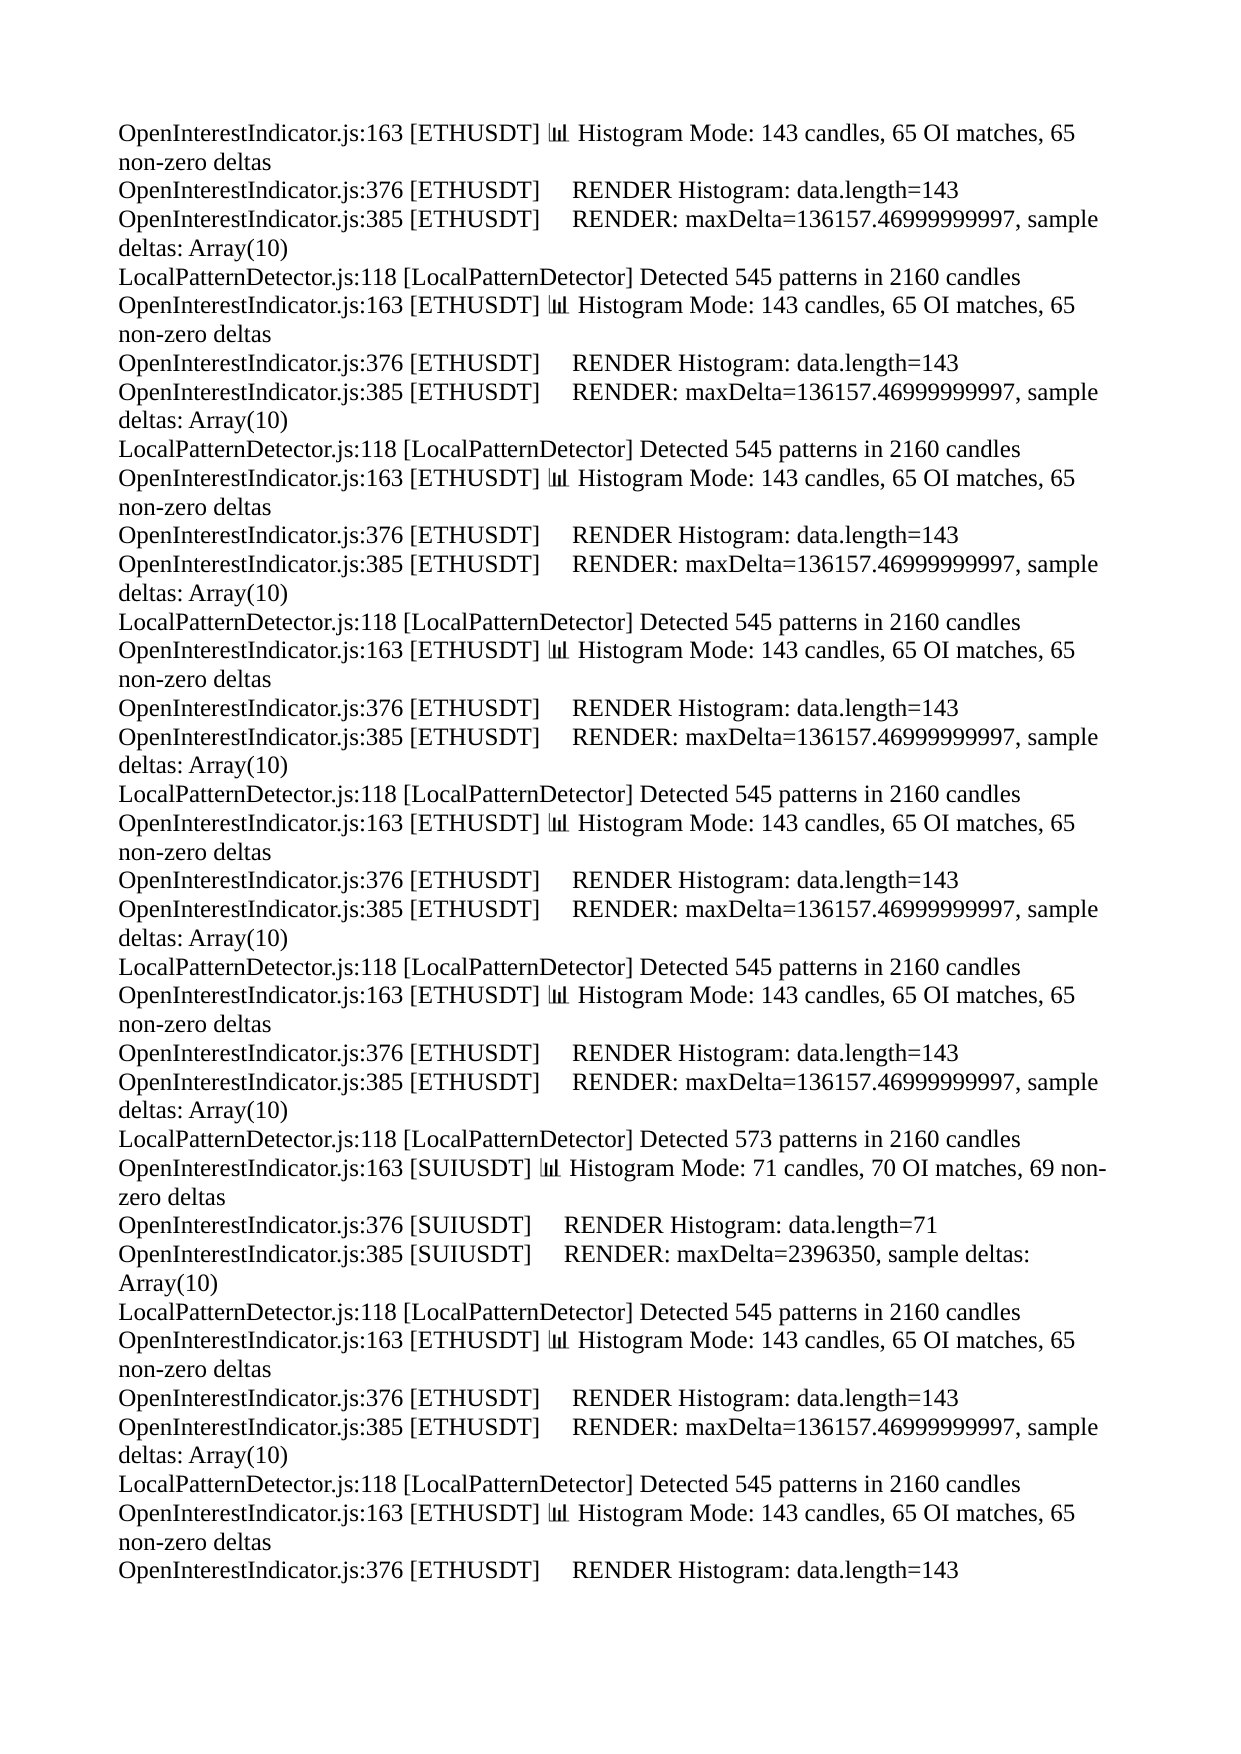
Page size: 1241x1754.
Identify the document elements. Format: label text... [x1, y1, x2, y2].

text OpenInterestIndicator.js:385 [SUIUSDT] 🎨 RENDER: maxDelta=2396350, sample deltas: Array(10) [118, 1239, 1122, 1297]
text OpenInterestIndicator.js:163 [ETHUSDT] 📊 Histogram Mode: 143 candles, 65 OI matches, 65 non-zero deltas [118, 291, 1122, 348]
text OpenInterestIndicator.js:163 [ETHUSDT] 📊 Histogram Mode: 143 candles, 65 OI matches, 65 non-zero deltas [118, 981, 1122, 1038]
text OpenInterestIndicator.js:385 [ETHUSDT] 🎨 RENDER: maxDelta=136157.46999999997, sample deltas: Array(10) [118, 1067, 1122, 1124]
text OpenInterestIndicator.js:376 [SUIUSDT] 🎨 RENDER Histogram: data.length=71 [118, 1211, 1122, 1239]
text LocalPatternDetector.js:118 [LocalPatternDetector] Detected 545 patterns in 2160 candles [118, 952, 1122, 981]
text OpenInterestIndicator.js:376 [ETHUSDT] 🎨 RENDER Histogram: data.length=143 [118, 866, 1122, 894]
text OpenInterestIndicator.js:376 [ETHUSDT] 🎨 RENDER Histogram: data.length=143 [118, 521, 1122, 549]
text OpenInterestIndicator.js:385 [ETHUSDT] 🎨 RENDER: maxDelta=136157.46999999997, sample deltas: Array(10) [118, 894, 1122, 952]
text LocalPatternDetector.js:118 [LocalPatternDetector] Detected 545 patterns in 2160 candles [118, 779, 1122, 808]
text OpenInterestIndicator.js:163 [ETHUSDT] 📊 Histogram Mode: 143 candles, 65 OI matches, 65 non-zero deltas [118, 636, 1122, 693]
text OpenInterestIndicator.js:163 [SUIUSDT] 📊 Histogram Mode: 71 candles, 70 OI matches, 69 non-zero deltas [118, 1153, 1122, 1211]
text OpenInterestIndicator.js:385 [ETHUSDT] 🎨 RENDER: maxDelta=136157.46999999997, sample deltas: Array(10) [118, 722, 1122, 779]
text OpenInterestIndicator.js:163 [ETHUSDT] 📊 Histogram Mode: 143 candles, 65 OI matches, 65 non-zero deltas [118, 1326, 1122, 1383]
text OpenInterestIndicator.js:385 [ETHUSDT] 🎨 RENDER: maxDelta=136157.46999999997, sample deltas: Array(10) [118, 377, 1122, 434]
text OpenInterestIndicator.js:163 [ETHUSDT] 📊 Histogram Mode: 143 candles, 65 OI matches, 65 non-zero deltas [118, 808, 1122, 866]
text OpenInterestIndicator.js:163 [ETHUSDT] 📊 Histogram Mode: 143 candles, 65 OI matches, 65 non-zero deltas [118, 1498, 1122, 1556]
text OpenInterestIndicator.js:376 [ETHUSDT] 🎨 RENDER Histogram: data.length=143 [118, 348, 1122, 377]
text OpenInterestIndicator.js:163 [ETHUSDT] 📊 Histogram Mode: 143 candles, 65 OI matches, 65 non-zero deltas [118, 463, 1122, 521]
text OpenInterestIndicator.js:376 [ETHUSDT] 🎨 RENDER Histogram: data.length=143 [118, 1556, 1122, 1584]
text LocalPatternDetector.js:118 [LocalPatternDetector] Detected 545 patterns in 2160 candles [118, 1297, 1122, 1326]
text LocalPatternDetector.js:118 [LocalPatternDetector] Detected 545 patterns in 2160 candles [118, 1469, 1122, 1498]
text OpenInterestIndicator.js:376 [ETHUSDT] 🎨 RENDER Histogram: data.length=143 [118, 1038, 1122, 1067]
text OpenInterestIndicator.js:385 [ETHUSDT] 🎨 RENDER: maxDelta=136157.46999999997, sample deltas: Array(10) [118, 549, 1122, 607]
text LocalPatternDetector.js:118 [LocalPatternDetector] Detected 573 patterns in 2160 candles [118, 1124, 1122, 1153]
text OpenInterestIndicator.js:163 [ETHUSDT] 📊 Histogram Mode: 143 candles, 65 OI matches, 65 non-zero deltas [118, 118, 1122, 176]
text LocalPatternDetector.js:118 [LocalPatternDetector] Detected 545 patterns in 2160 candles [118, 434, 1122, 463]
text OpenInterestIndicator.js:376 [ETHUSDT] 🎨 RENDER Histogram: data.length=143 [118, 693, 1122, 722]
text OpenInterestIndicator.js:376 [ETHUSDT] 🎨 RENDER Histogram: data.length=143 [118, 176, 1122, 204]
text OpenInterestIndicator.js:385 [ETHUSDT] 🎨 RENDER: maxDelta=136157.46999999997, sample deltas: Array(10) [118, 1412, 1122, 1469]
text OpenInterestIndicator.js:385 [ETHUSDT] 🎨 RENDER: maxDelta=136157.46999999997, sample deltas: Array(10) [118, 204, 1122, 262]
text OpenInterestIndicator.js:376 [ETHUSDT] 🎨 RENDER Histogram: data.length=143 [118, 1383, 1122, 1412]
text LocalPatternDetector.js:118 [LocalPatternDetector] Detected 545 patterns in 2160 candles [118, 607, 1122, 636]
text LocalPatternDetector.js:118 [LocalPatternDetector] Detected 545 patterns in 2160 candles [118, 262, 1122, 291]
